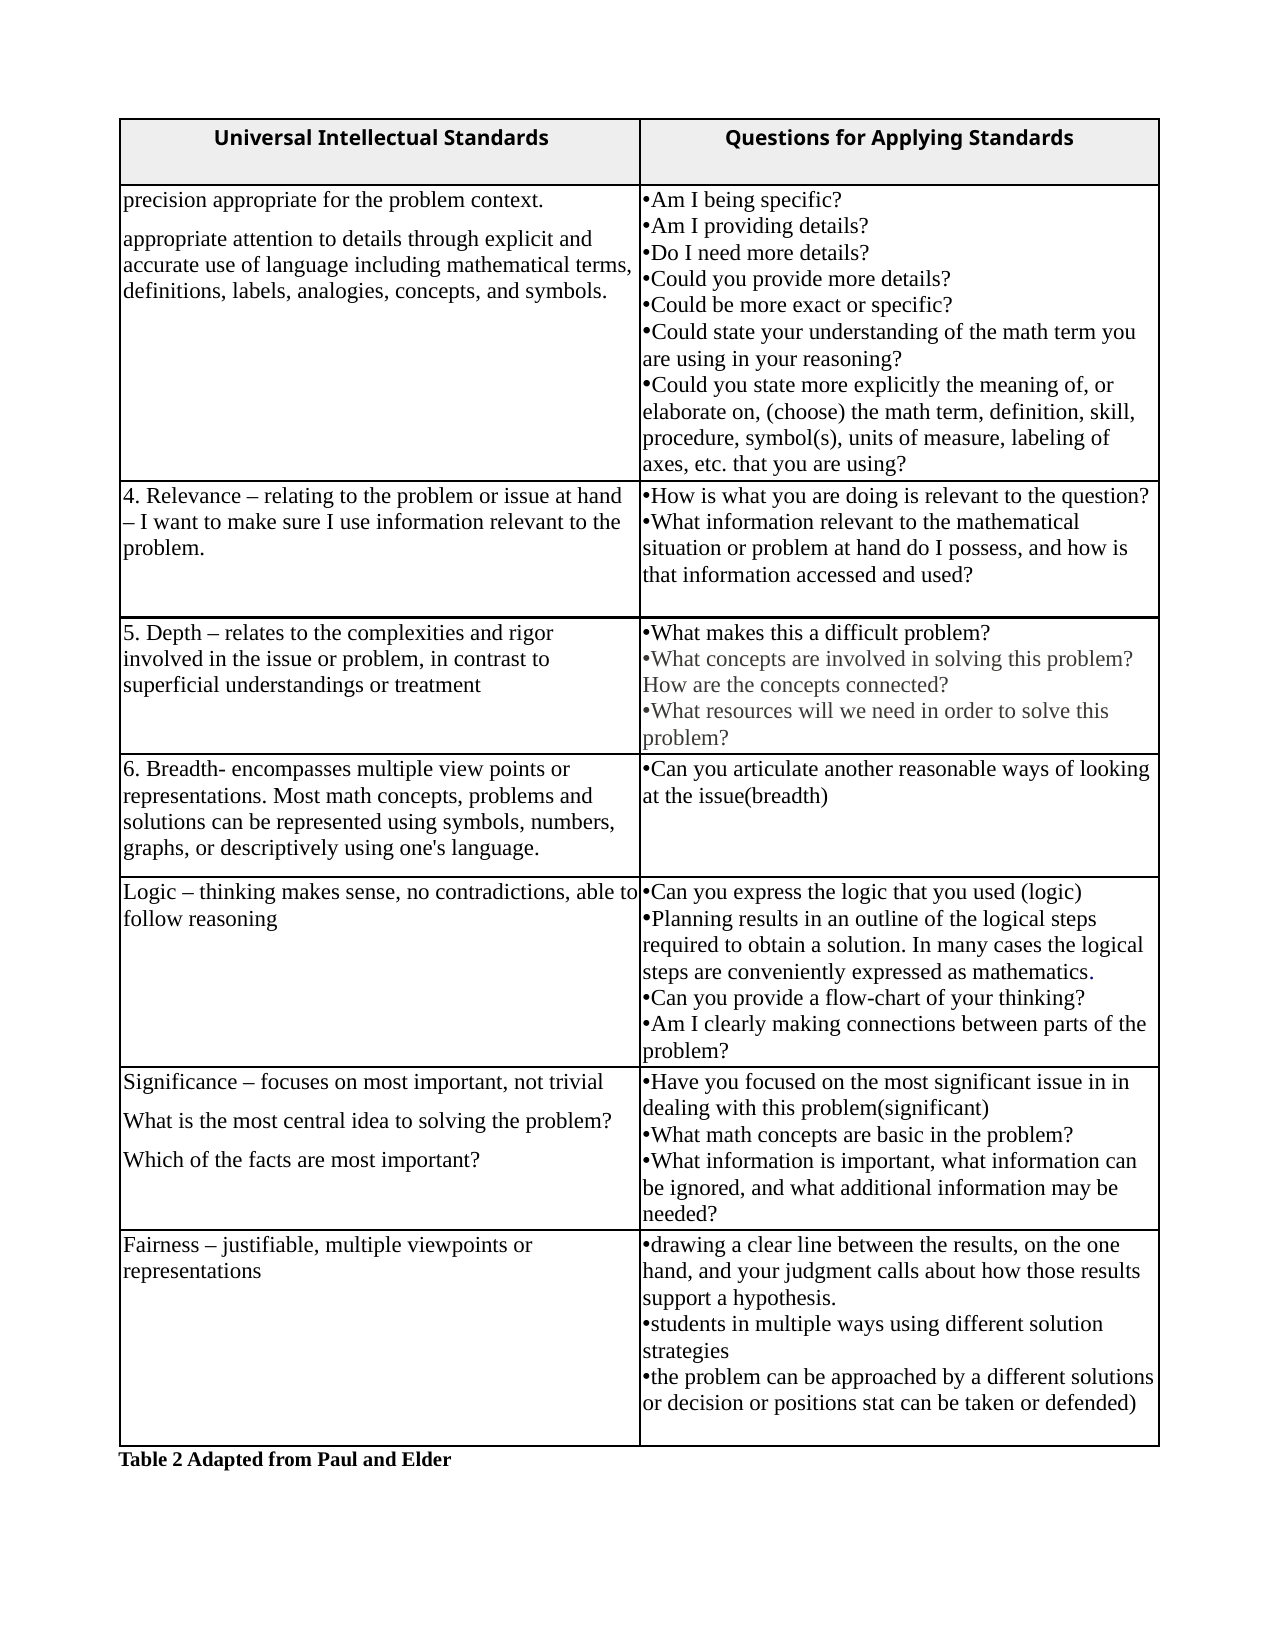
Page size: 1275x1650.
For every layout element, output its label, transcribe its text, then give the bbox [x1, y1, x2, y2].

table_header Universal Intellectual Standards [121, 120, 639, 184]
table_header Questions for Applying Standards [641, 120, 1158, 184]
table_cell Could you be more precise? Am I being specific? Am I providing details? Do I need more details? Could you provide more details? Could be more exact or specific? Could state your understanding of the math term you are using in your reasoning? Could you state more explicitly the meaning of, or elaborate on, (choose) the math term, definition, skill, procedure, symbol(s), units of measure, labeling of axes, etc. that you are using? [641, 186, 1158, 480]
table_cell Significance – focuses on most important, not trivial What is the most central idea to solving the problem? Which of the facts are most important? [121, 1068, 639, 1229]
table_cell 4. Relevance – relating to the problem or issue at hand – I want to make sure I use information relevant to the problem. [121, 482, 639, 616]
table_cell Can you articulate another reasonable ways of looking at the issue(breadth) [641, 755, 1158, 876]
table_cell precision appropriate for the problem context. appropriate attention to details through explicit and accurate use of language including mathematical terms, definitions, labels, analogies, concepts, and symbols. [121, 186, 639, 480]
table_cell Logic – thinking makes sense, no contradictions, able to follow reasoning [121, 878, 639, 1066]
table_cell Fairness – justifiable, multiple viewpoints or representations [121, 1231, 639, 1445]
text Table 2 Adapted from Paul and Elder [118, 1447, 1157, 1471]
table_cell How is what you are doing is relevant to the question? What information relevant to the mathematical situation or problem at hand do I possess, and how is that information accessed and used? [641, 482, 1158, 616]
table_cell What makes this a difficult problem? What concepts are involved in solving this problem? How are the concepts connected? What resources will we need in order to solve this problem? [641, 619, 1158, 753]
table_cell Can you express the logic that you used (logic) Planning results in an outline of the logical steps required to obtain a solution. In many cases the logical steps are conveniently expressed as mathematics. Can you provide a flow-chart of your thinking? Am I clearly making connections between parts of the problem? [641, 878, 1158, 1066]
table_cell Have you focused on the most significant issue in in dealing with this problem(significant) What math concepts are basic in the problem? What information is important, what information can be ignored, and what additional information may be needed? [641, 1068, 1158, 1229]
table_cell 5. Depth – relates to the complexities and rigor involved in the issue or problem, in contrast to superficial understandings or treatment [121, 619, 639, 753]
table_cell drawing a clear line between the results, on the one hand, and your judgment calls about how those results support a hypothesis. students in multiple ways using different solution strategies the problem can be approached by a different solutions or decision or positions stat can be taken or defended) [641, 1231, 1158, 1445]
table_cell 6. Breadth- encompasses multiple view points or representations. Most math concepts, problems and solutions can be represented using symbols, numbers, graphs, or descriptively using one's language. [121, 755, 639, 876]
